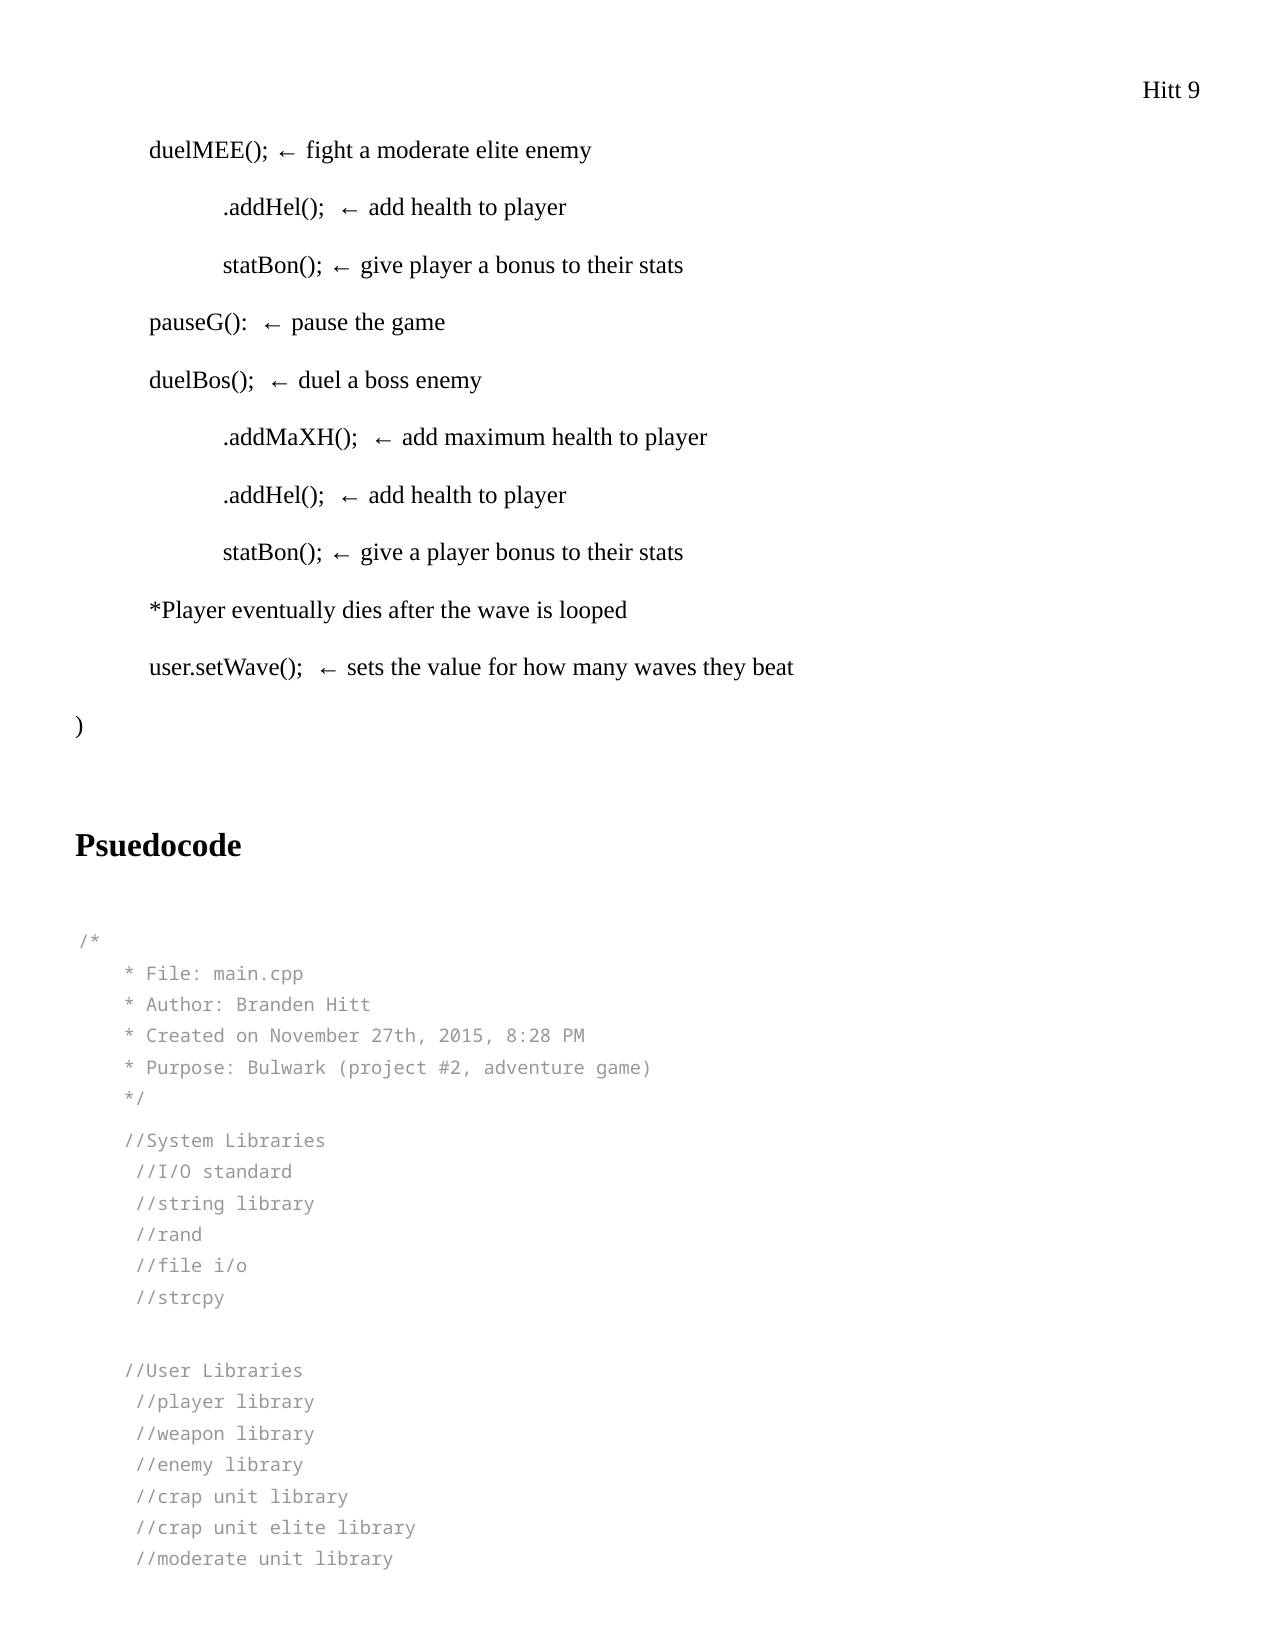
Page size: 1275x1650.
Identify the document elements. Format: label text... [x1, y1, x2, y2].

table_cell [75, 1125, 120, 1156]
table_cell [75, 1156, 120, 1187]
table_header /* [75, 926, 120, 957]
text duelMEE(); ← fight a moderate elite enemy [75, 135, 1200, 164]
table_cell [75, 989, 120, 1020]
table_cell //System Libraries [120, 1125, 1082, 1156]
table_cell [75, 1219, 120, 1250]
text statBon(); ← give a player bonus to their stats [75, 537, 1200, 566]
table_cell [75, 1187, 120, 1218]
table_cell //weapon library [120, 1417, 1082, 1449]
table_cell * Purpose: Bulwark (project #2, adventure game) [120, 1051, 1082, 1082]
table_cell //player library [120, 1386, 1082, 1417]
table_cell [75, 1511, 120, 1543]
table_cell [75, 1250, 120, 1281]
table_cell [75, 1417, 120, 1449]
text Psuedocode [75, 825, 1200, 863]
table_cell [75, 1355, 120, 1386]
text ) [75, 710, 1200, 739]
table_cell [75, 1051, 120, 1082]
table_cell * File: main.cpp [120, 957, 1082, 988]
table_cell [75, 1543, 120, 1574]
table_cell [120, 1344, 1082, 1354]
text *Player eventually dies after the wave is looped [75, 595, 1200, 624]
table_cell [120, 1313, 1082, 1344]
table_cell [75, 1281, 120, 1313]
table_cell */ [120, 1083, 1082, 1114]
table_cell //file i/o [120, 1250, 1082, 1281]
table_cell //string library [120, 1187, 1082, 1218]
table_cell [75, 1449, 120, 1480]
table_cell [75, 1480, 120, 1511]
table_cell * Created on November 27th, 2015, 8:28 PM [120, 1020, 1082, 1051]
text .addHel(); ← add health to player [75, 192, 1200, 221]
table_cell //strcpy [120, 1281, 1082, 1313]
table_cell [75, 1083, 120, 1114]
text duelBos(); ← duel a boss enemy [75, 365, 1200, 394]
text pauseG(): ← pause the game [75, 307, 1200, 336]
table_cell * Author: Branden Hitt [120, 989, 1082, 1020]
table_cell [75, 1114, 120, 1124]
table_cell //rand [120, 1219, 1082, 1250]
text .addHel(); ← add health to player [75, 480, 1200, 509]
table_cell //moderate unit library [120, 1543, 1082, 1574]
table_cell [75, 1313, 120, 1344]
text statBon(); ← give player a bonus to their stats [75, 250, 1200, 279]
text .addMaXH(); ← add maximum health to player [75, 422, 1200, 451]
table_cell [75, 1344, 120, 1354]
table_cell //enemy library [120, 1449, 1082, 1480]
table_cell //crap unit elite library [120, 1511, 1082, 1543]
table_cell [75, 957, 120, 988]
table_cell //User Libraries [120, 1355, 1082, 1386]
table_cell [75, 1020, 120, 1051]
table_cell [120, 1114, 1082, 1124]
table_header [120, 926, 1082, 957]
table_cell [75, 1386, 120, 1417]
text user.setWave(); ← sets the value for how many waves they beat [75, 652, 1200, 681]
table_cell //crap unit library [120, 1480, 1082, 1511]
table_cell //I/O standard [120, 1156, 1082, 1187]
